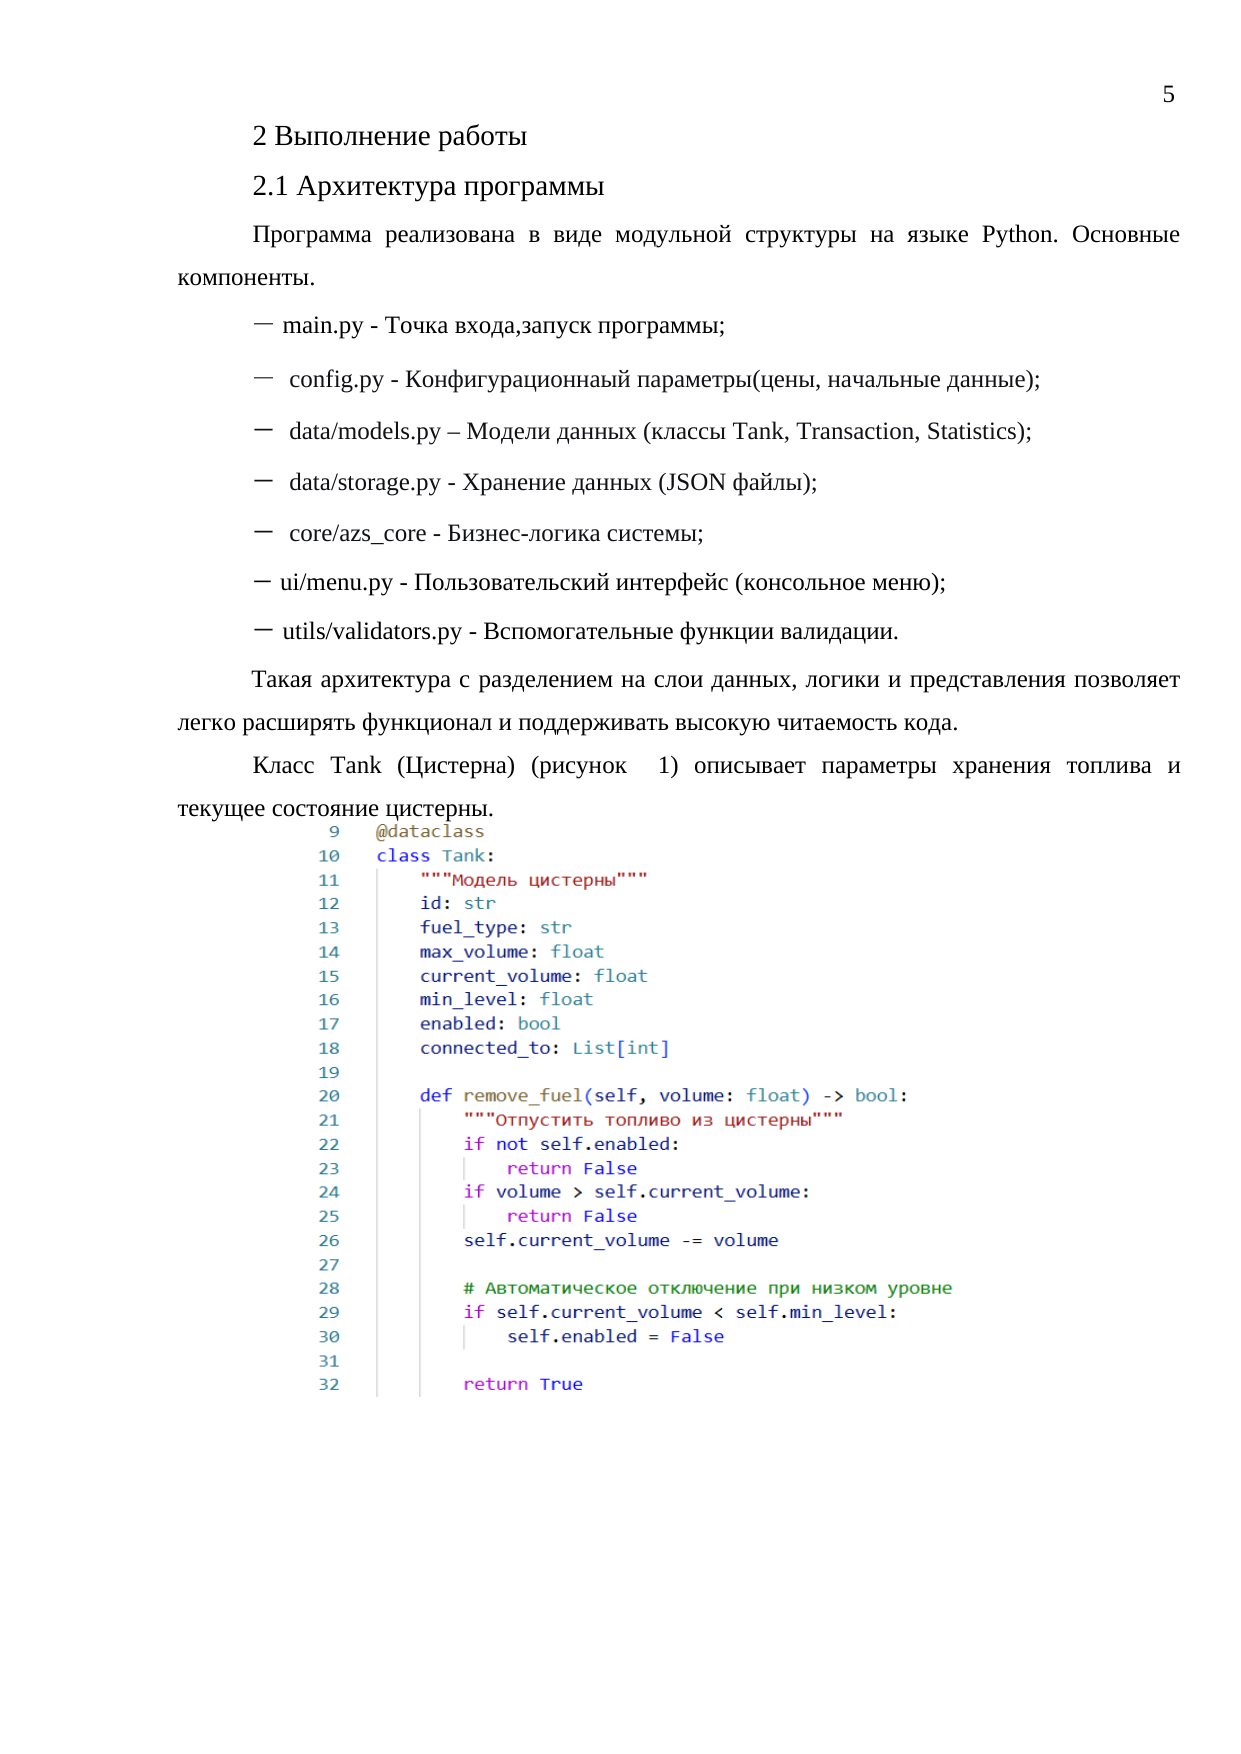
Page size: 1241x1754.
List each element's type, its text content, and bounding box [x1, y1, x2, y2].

text － utils/validators.py - Вспомогательные функции валидации. [177, 613, 1181, 647]
text － ui/menu.py - Пользовательский интерфейс (консольное меню); [177, 566, 1181, 597]
text － main.py - Точка входа,запуск программы; [177, 305, 1181, 341]
text Программа реализована в виде модульной структуры на языке Python. Основные компоненты. [177, 219, 1181, 291]
picture [304, 823, 974, 1399]
text 2.1 Архитектура программы [177, 168, 1181, 202]
text Такая архитектура с разделением на слои данных, логики и представления позволяет легко расширять функционал и поддерживать высокую читаемость кода. Класс Tank (Цистерна) (рисунок 1) описывает параметры хранения топлива и текущее состояние цистерны. [177, 664, 1181, 822]
text 2 Выполнение работы [177, 118, 1181, 152]
text － data/models.py – Модели данных (классы Tank, Transaction, Statistics); [177, 413, 1181, 447]
text － core/azs_core - Бизнес-логика системы; [177, 515, 1181, 549]
text － data/storage.py - Хранение данных (JSON файлы); [177, 464, 1181, 498]
text － config.py - Конфигурационнаый параметры(цены, начальные данные); [177, 359, 1181, 395]
